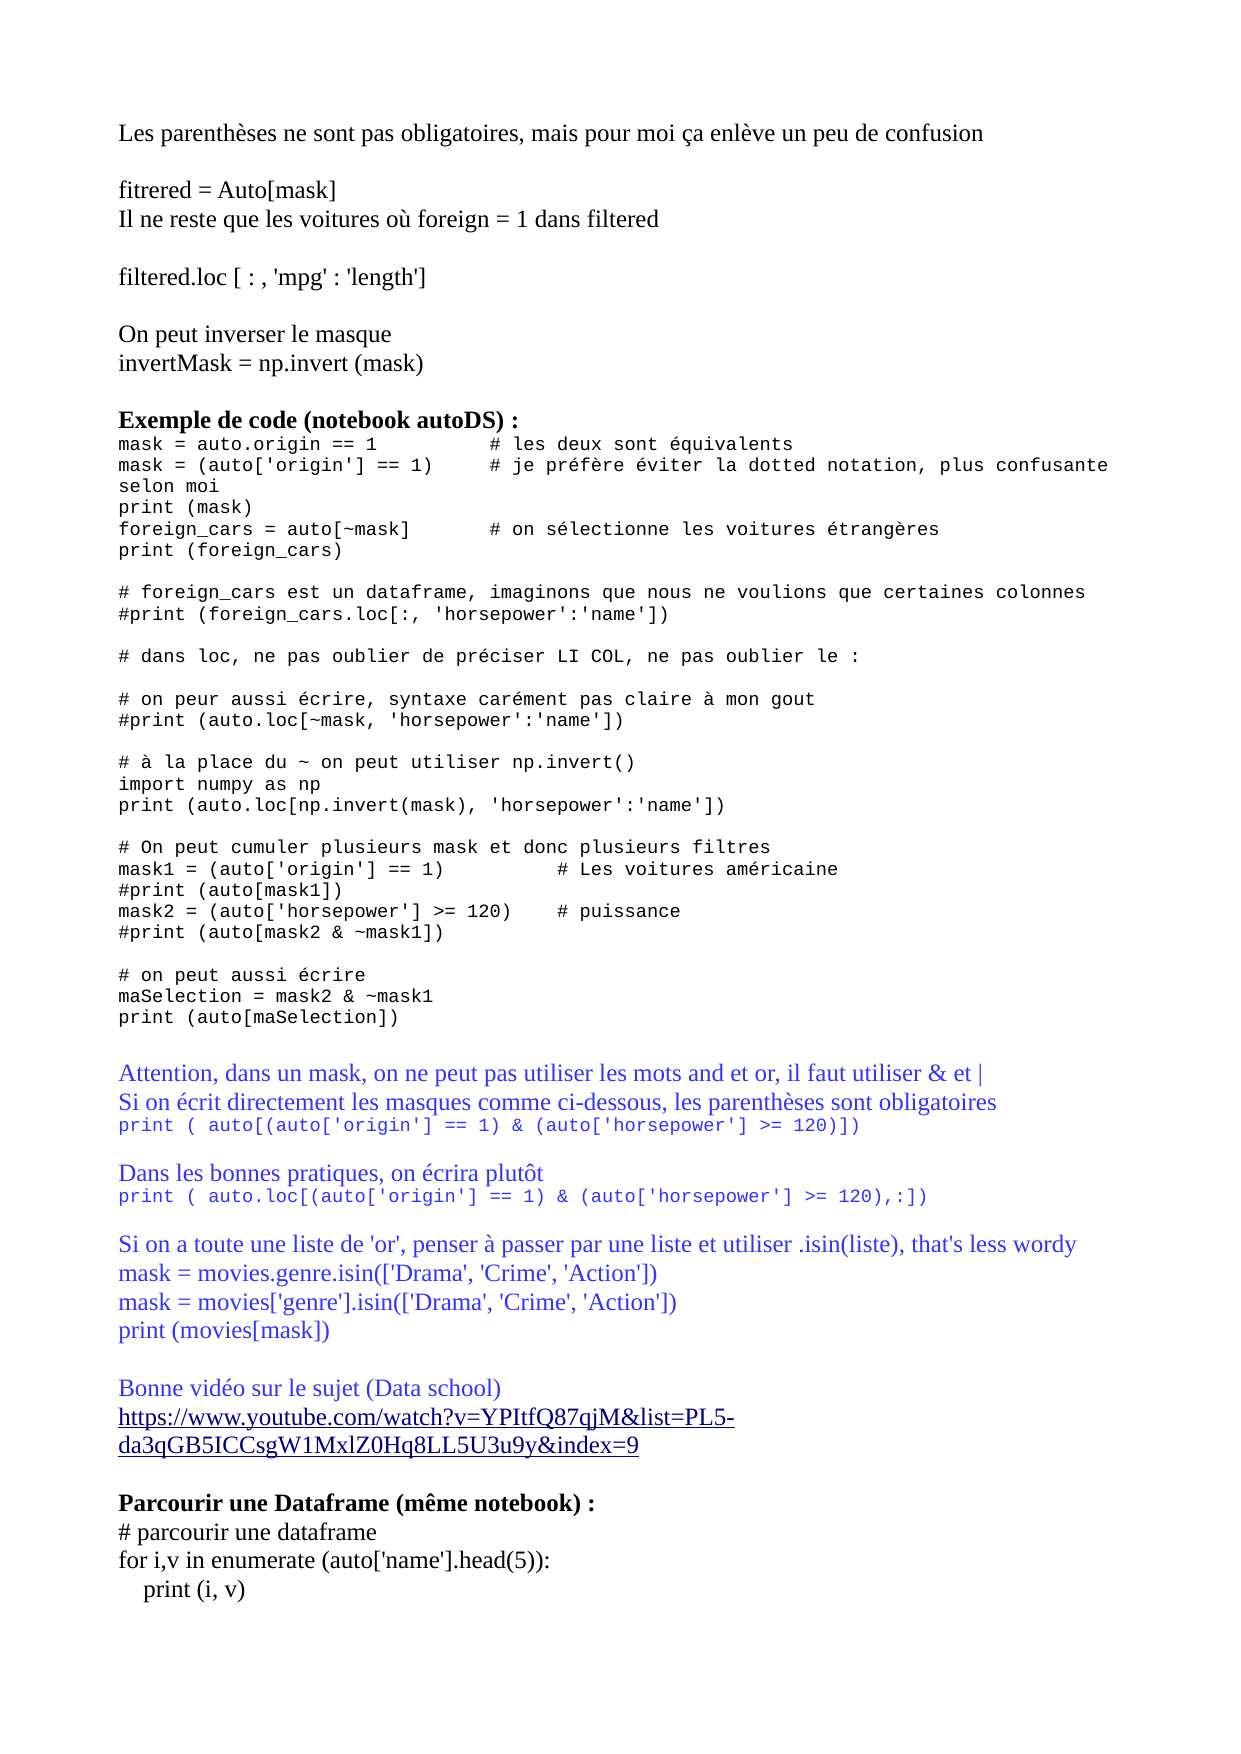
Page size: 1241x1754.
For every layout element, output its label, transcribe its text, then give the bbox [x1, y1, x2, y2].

text Dans les bonnes pratiques, on écrira plutôt [118, 1158, 1122, 1187]
text Attention, dans un mask, on ne peut pas utiliser les mots and et or, il faut utiliser & et | [118, 1058, 1122, 1087]
text # parcourir une dataframe [118, 1517, 1122, 1546]
text https://www.youtube.com/watch?v=YPItfQ87qjM&list=PL5-da3qGB5ICCsgW1MxlZ0Hq8LL5U3u9y&index=9 [118, 1402, 1122, 1459]
text print (foreign_cars) [118, 541, 1122, 562]
text #print (auto[mask1]) [118, 881, 1122, 902]
text #print (auto[mask2 & ~mask1]) [118, 923, 1122, 944]
text mask1 = (auto['origin'] == 1) # Les voitures américaine [118, 859, 1122, 881]
text Si on a toute une liste de 'or', penser à passer par une liste et utiliser .isin(liste), that's less wordy [118, 1229, 1122, 1258]
text for i,v in enumerate (auto['name'].head(5)): [118, 1546, 1122, 1574]
text Parcourir une Dataframe (même notebook) : [118, 1488, 1122, 1517]
text # dans loc, ne pas oublier de préciser LI COL, ne pas oublier le : [118, 647, 1122, 668]
text fitrered = Auto[mask] [118, 176, 1122, 204]
text print ( auto[(auto['origin'] == 1) & (auto['horsepower'] >= 120)]) [118, 1116, 1122, 1137]
text maSelection = mask2 & ~mask1 [118, 987, 1122, 1008]
text # On peut cumuler plusieurs mask et donc plusieurs filtres [118, 838, 1122, 859]
text print (movies[mask]) [118, 1316, 1122, 1344]
text Les parenthèses ne sont pas obligatoires, mais pour moi ça enlève un peu de confusion [118, 118, 1122, 147]
text print (auto[maSelection]) [118, 1008, 1122, 1029]
text print (i, v) [118, 1574, 1122, 1603]
text Il ne reste que les voitures où foreign = 1 dans filtered [118, 204, 1122, 233]
text Bonne vidéo sur le sujet (Data school) [118, 1373, 1122, 1402]
text Exemple de code (notebook autoDS) : [118, 406, 1122, 434]
text mask2 = (auto['horsepower'] >= 120) # puissance [118, 902, 1122, 923]
text # on peut aussi écrire [118, 966, 1122, 987]
text import numpy as np [118, 774, 1122, 796]
text # on peur aussi écrire, syntaxe carément pas claire à mon gout [118, 689, 1122, 711]
text print (auto.loc[np.invert(mask), 'horsepower':'name']) [118, 796, 1122, 817]
text foreign_cars = auto[~mask] # on sélectionne les voitures étrangères [118, 519, 1122, 541]
text # à la place du ~ on peut utiliser np.invert() [118, 753, 1122, 774]
text mask = movies.genre.isin(['Drama', 'Crime', 'Action']) [118, 1258, 1122, 1287]
text mask = (auto['origin'] == 1) # je préfère éviter la dotted notation, plus confusante selon moi [118, 456, 1122, 498]
text filtered.loc [ : , 'mpg' : 'length'] [118, 262, 1122, 291]
text mask = movies['genre'].isin(['Drama', 'Crime', 'Action']) [118, 1287, 1122, 1316]
text #print (auto.loc[~mask, 'horsepower':'name']) [118, 711, 1122, 732]
text invertMask = np.invert (mask) [118, 348, 1122, 377]
text Si on écrit directement les masques comme ci-dessous, les parenthèses sont obligatoires [118, 1087, 1122, 1116]
text mask = auto.origin == 1 # les deux sont équivalents [118, 434, 1122, 456]
text On peut inverser le masque [118, 319, 1122, 348]
text print (mask) [118, 498, 1122, 519]
text print ( auto.loc[(auto['origin'] == 1) & (auto['horsepower'] >= 120),:]) [118, 1187, 1122, 1208]
text #print (foreign_cars.loc[:, 'horsepower':'name']) [118, 604, 1122, 626]
text # foreign_cars est un dataframe, imaginons que nous ne voulions que certaines colonnes [118, 583, 1122, 604]
